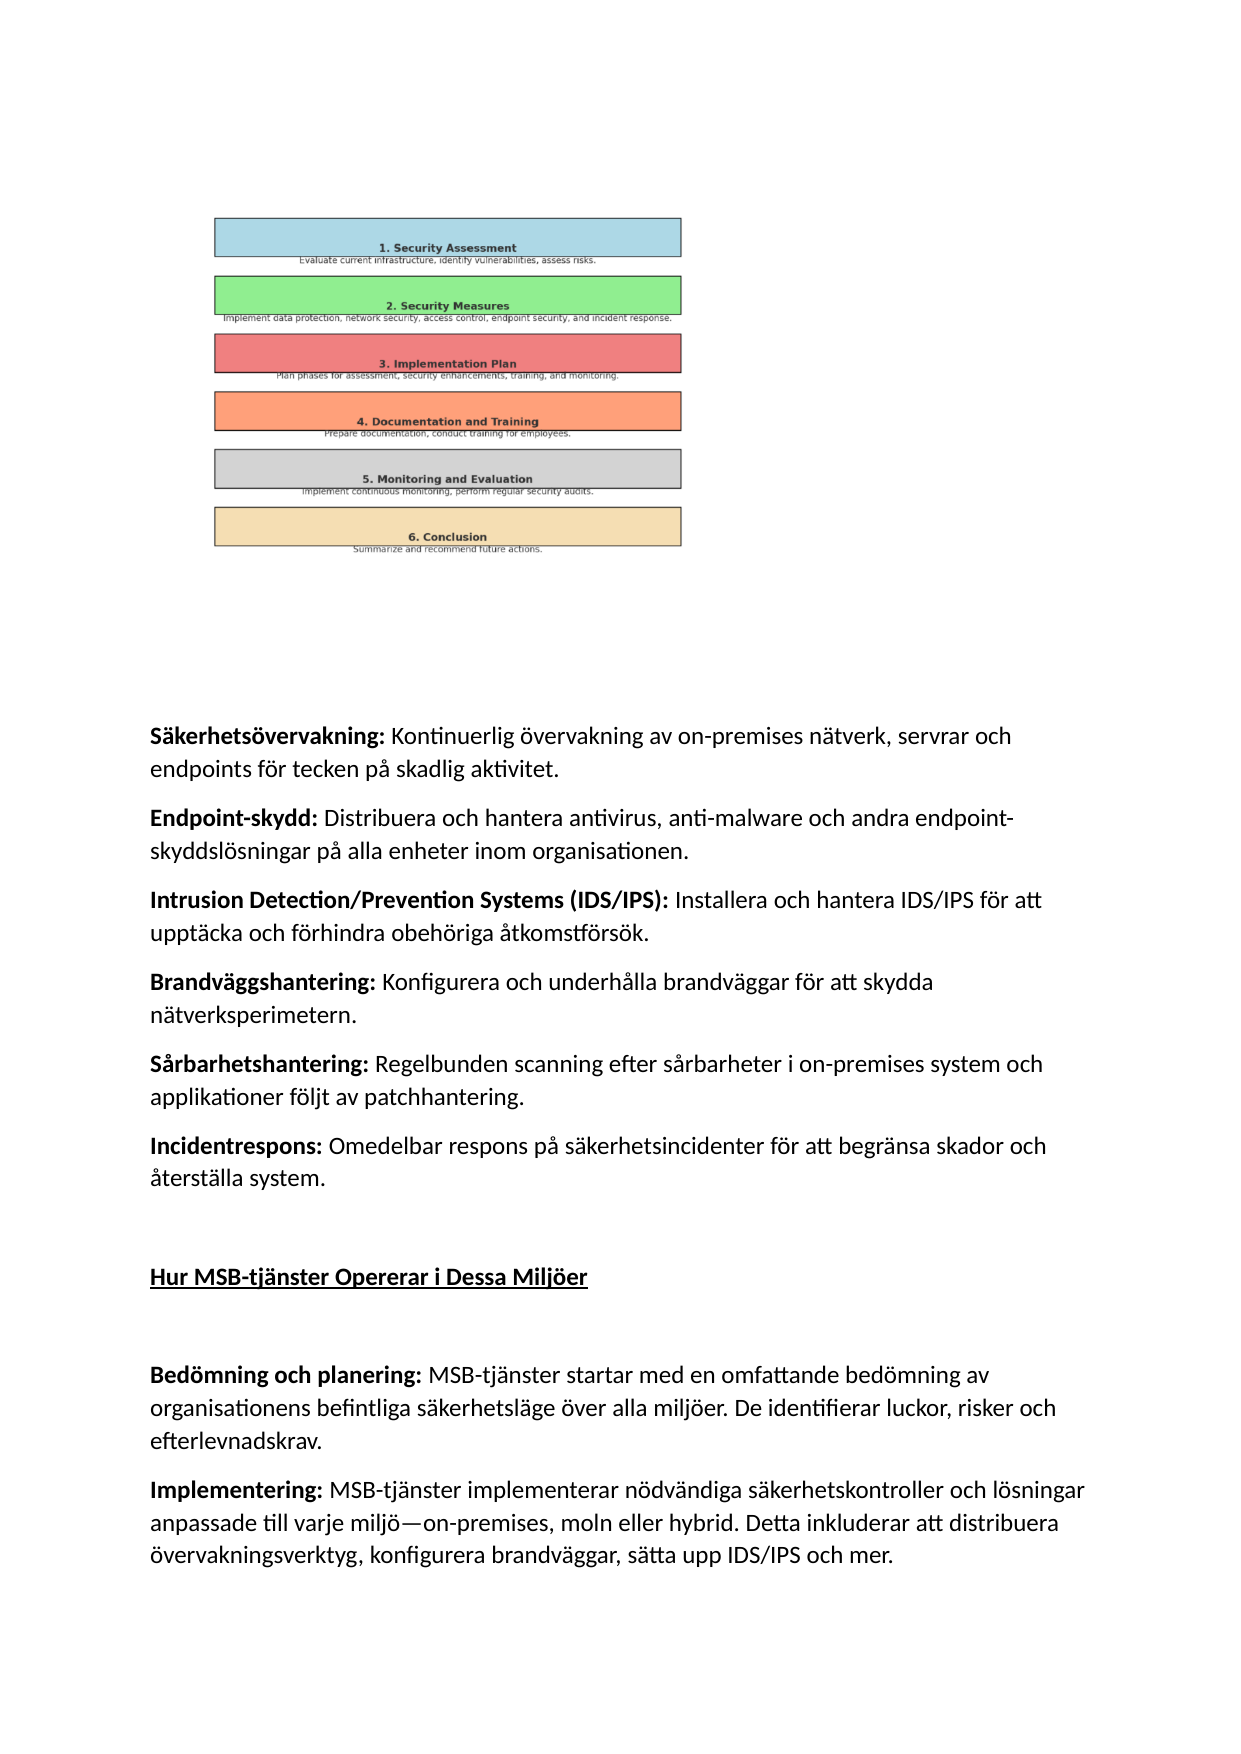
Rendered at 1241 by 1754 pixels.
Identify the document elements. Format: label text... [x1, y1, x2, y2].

text Endpoint-skydd: Distribuera och hantera antivirus, anti-malware och andra endpoint-skyddslösningar på alla enheter inom organisationen. [150, 802, 1090, 866]
text Brandväggshantering: Konfigurera och underhålla brandväggar för att skydda nätverksperimetern. [150, 966, 1090, 1029]
text Sårbarhetshantering: Regelbunden scanning efter sårbarheter i on-premises system och applikationer följt av patchhantering. [150, 1048, 1090, 1111]
text Bedömning och planering: MSB-tjänster startar med en omfattande bedömning av organisationens befintliga säkerhetsläge över alla miljöer. De identifierar luckor, risker och efterlevnadskrav. [150, 1359, 1090, 1455]
text Intrusion Detection/Prevention Systems (IDS/IPS): Installera och hantera IDS/IPS för att upptäcka och förhindra obehöriga åtkomstförsök. [150, 884, 1090, 947]
text Säkerhetsövervakning: Kontinuerlig övervakning av on-premises nätverk, servrar och endpoints för tecken på skadlig aktivitet. [150, 721, 1090, 784]
text Implementering: MSB-tjänster implementerar nödvändiga säkerhetskontroller och lösningar anpassade till varje miljö—on-premises, moln eller hybrid. Detta inkluderar att distribuera övervakningsverktyg, konfigurera brandväggar, sätta upp IDS/IPS och mer. [150, 1474, 1090, 1570]
text Hur MSB-tjänster Opererar i Dessa Miljöer [150, 1261, 1090, 1292]
text Incidentrespons: Omedelbar respons på säkerhetsincidenter för att begränsa skador och återställa system. [150, 1130, 1090, 1193]
